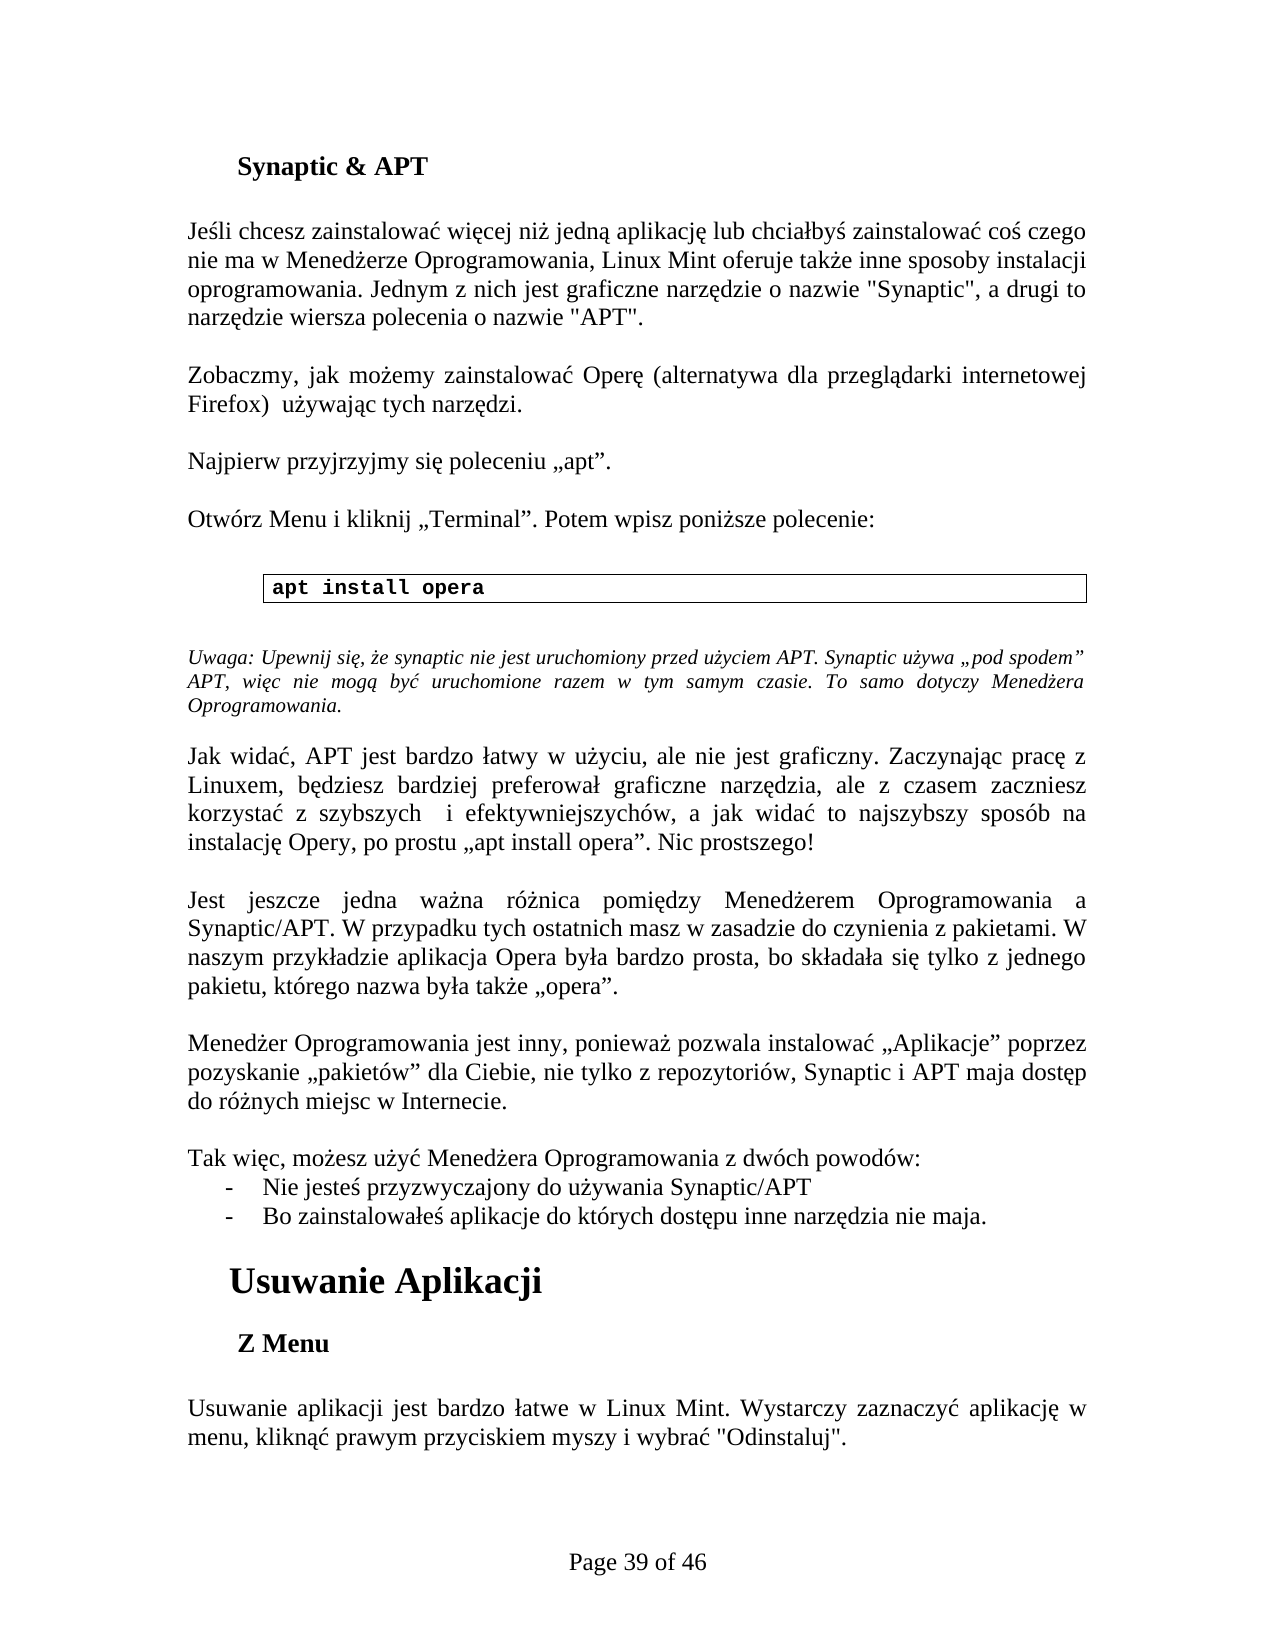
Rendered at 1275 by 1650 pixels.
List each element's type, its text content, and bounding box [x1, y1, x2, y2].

subtitle Z Menu [187, 1327, 1087, 1358]
text Najpierw przyjrzyjmy się poleceniu „apt”. [187, 446, 1087, 475]
text Uwaga: Upewnij się, że synaptic nie jest uruchomiony przed użyciem APT. Synaptic używa „pod spodem” APT, więc nie mogą być uruchomione razem w tym samym czasie. To samo dotyczy Menedżera Oprogramowania. [187, 645, 1087, 717]
text Otwórz Menu i kliknij „Terminal”. Potem wpisz poniższe polecenie: [187, 504, 1087, 532]
list Nie jesteś przyzwyczajony do używania Synaptic/APT [225, 1172, 1087, 1201]
text Tak więc, możesz użyć Menedżera Oprogramowania z dwóch powodów: [187, 1143, 1087, 1172]
text Jeśli chcesz zainstalować więcej niż jedną aplikację lub chciałbyś zainstalować coś czego nie ma w Menedżerze Oprogramowania, Linux Mint oferuje także inne sposoby instalacji oprogramowania. Jednym z nich jest graficzne narzędzie o nazwie "Synaptic", a drugi to narzędzie wiersza polecenia o nazwie "APT". [187, 216, 1087, 331]
subtitle Usuwanie Aplikacji [187, 1259, 1087, 1302]
list Bo zainstalowałeś aplikacje do których dostępu inne narzędzia nie maja. [225, 1201, 1087, 1230]
text Jak widać, APT jest bardzo łatwy w użyciu, ale nie jest graficzny. Zaczynając pracę z Linuxem, będziesz bardziej preferował graficzne narzędzia, ale z czasem zaczniesz korzystać z szybszych i efektywniejszychów, a jak widać to najszybszy sposób na instalację Opery, po prostu „apt install opera”. Nic prostszego! [187, 741, 1087, 856]
subtitle Synaptic & APT [187, 150, 1087, 181]
text Zobaczmy, jak możemy zainstalować Operę (alternatywa dla przeglądarki internetowej Firefox) używając tych narzędzi. [187, 360, 1087, 417]
text Menedżer Oprogramowania jest inny, ponieważ pozwala instalować „Aplikacje” poprzez pozyskanie „pakietów” dla Ciebie, nie tylko z repozytoriów, Synaptic i APT maja dostęp do różnych miejsc w Internecie. [187, 1028, 1087, 1115]
text Jest jeszcze jedna ważna różnica pomiędzy Menedżerem Oprogramowania a Synaptic/APT. W przypadku tych ostatnich masz w zasadzie do czynienia z pakietami. W naszym przykładzie aplikacja Opera była bardzo prosta, bo składała się tylko z jednego pakietu, którego nazwa była także „opera”. [187, 885, 1087, 1000]
text apt install opera [264, 575, 1086, 602]
text Usuwanie aplikacji jest bardzo łatwe w Linux Mint. Wystarczy zaznaczyć aplikację w menu, kliknąć prawym przyciskiem myszy i wybrać "Odinstaluj". [187, 1393, 1087, 1451]
